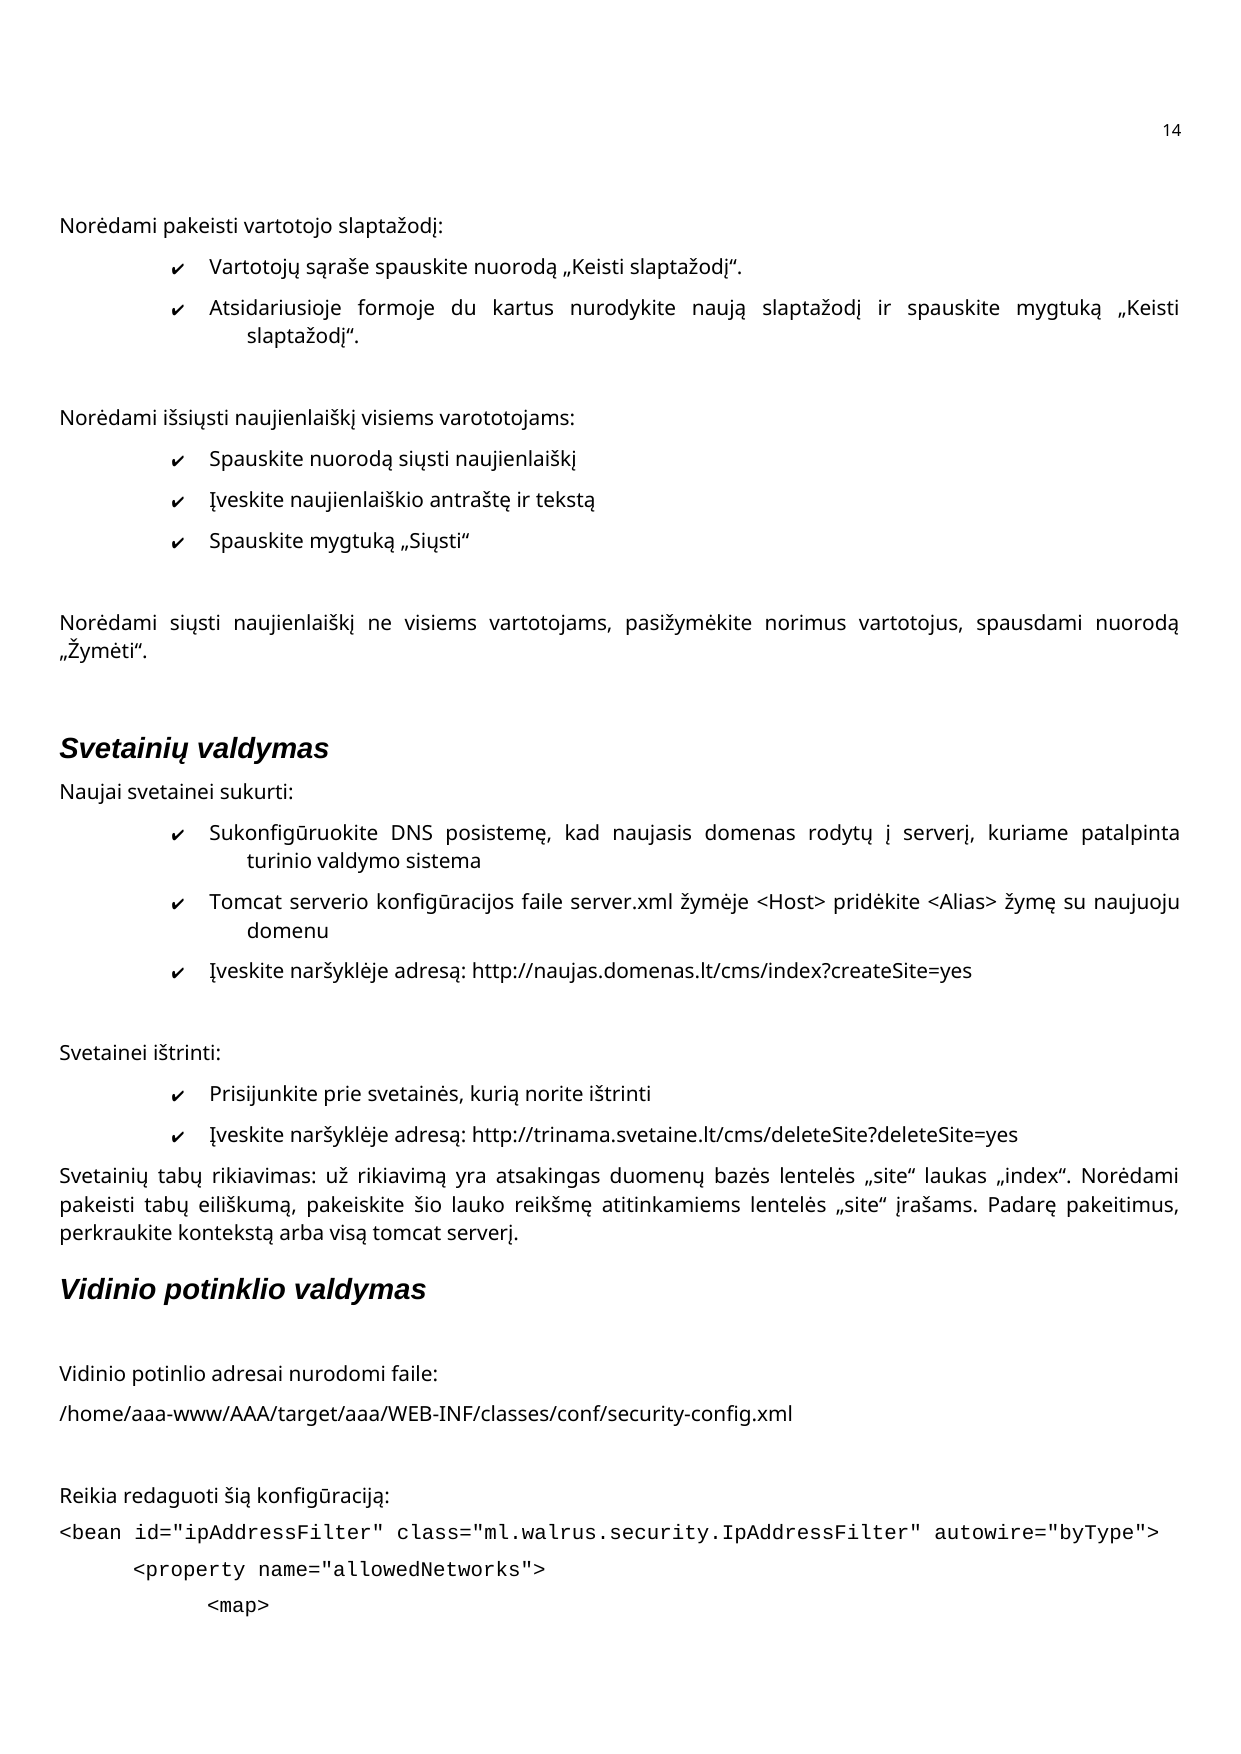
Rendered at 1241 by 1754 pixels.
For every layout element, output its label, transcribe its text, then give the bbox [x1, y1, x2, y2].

text Naujai svetainei sukurti: [59, 777, 1181, 805]
list Prisijunkite prie svetainės, kurią norite ištrinti [172, 1079, 1181, 1108]
list Vartotojų sąraše spauskite nuorodą „Keisti slaptažodį“. [172, 252, 1181, 281]
subtitle Svetainių valdymas [59, 731, 1181, 764]
list Įveskite naujienlaiškio antraštę ir tekstą [172, 485, 1181, 514]
list Įveskite naršyklėje adresą: http://trinama.svetaine.lt/cms/deleteSite?deleteSite=yes [172, 1120, 1181, 1149]
text Reikia redaguoti šią konfigūraciją: [59, 1481, 1181, 1510]
text <property name="allowedNetworks"> [59, 1558, 1181, 1582]
text /home/aaa-www/AAA/target/aaa/WEB-INF/classes/conf/security-config.xml [59, 1399, 1181, 1428]
text Svetainei ištrinti: [59, 1038, 1181, 1067]
text Vidinio potinlio adresai nurodomi faile: [59, 1359, 1181, 1387]
text Norėdami pakeisti vartotojo slaptažodį: [59, 211, 1181, 240]
list Tomcat serverio konfigūracijos faile server.xml žymėje <Host> pridėkite <Alias> žymę su naujuoju domenu [172, 887, 1181, 944]
text <bean id="ipAddressFilter" class="ml.walrus.security.IpAddressFilter" autowire="byType"> [59, 1522, 1181, 1546]
subtitle Vidinio potinklio valdymas [59, 1272, 1181, 1305]
text <map> [59, 1595, 1181, 1618]
list Atsidariusioje formoje du kartus nurodykite naują slaptažodį ir spauskite mygtuką „Keisti slaptažodį“. [172, 293, 1181, 350]
text Svetainių tabų rikiavimas: už rikiavimą yra atsakingas duomenų bazės lentelės „site“ laukas „index“. Norėdami pakeisti tabų eiliškumą, pakeiskite šio lauko reikšmę atitinkamiems lentelės „site“ įrašams. Padarę pakeitimus, perkraukite kontekstą arba visą tomcat serverį. [59, 1161, 1181, 1247]
text Norėdami išsiųsti naujienlaiškį visiems varototojams: [59, 403, 1181, 432]
list Įveskite naršyklėje adresą: http://naujas.domenas.lt/cms/index?createSite=yes [172, 957, 1181, 985]
list Spauskite mygtuką „Siųsti“ [172, 526, 1181, 555]
list Sukonfigūruokite DNS posistemę, kad naujasis domenas rodytų į serverį, kuriame patalpinta turinio valdymo sistema [172, 818, 1181, 875]
list Spauskite nuorodą siųsti naujienlaiškį [172, 444, 1181, 473]
text Norėdami siųsti naujienlaiškį ne visiems vartotojams, pasižymėkite norimus vartotojus, spausdami nuorodą „Žymėti“. [59, 608, 1181, 665]
